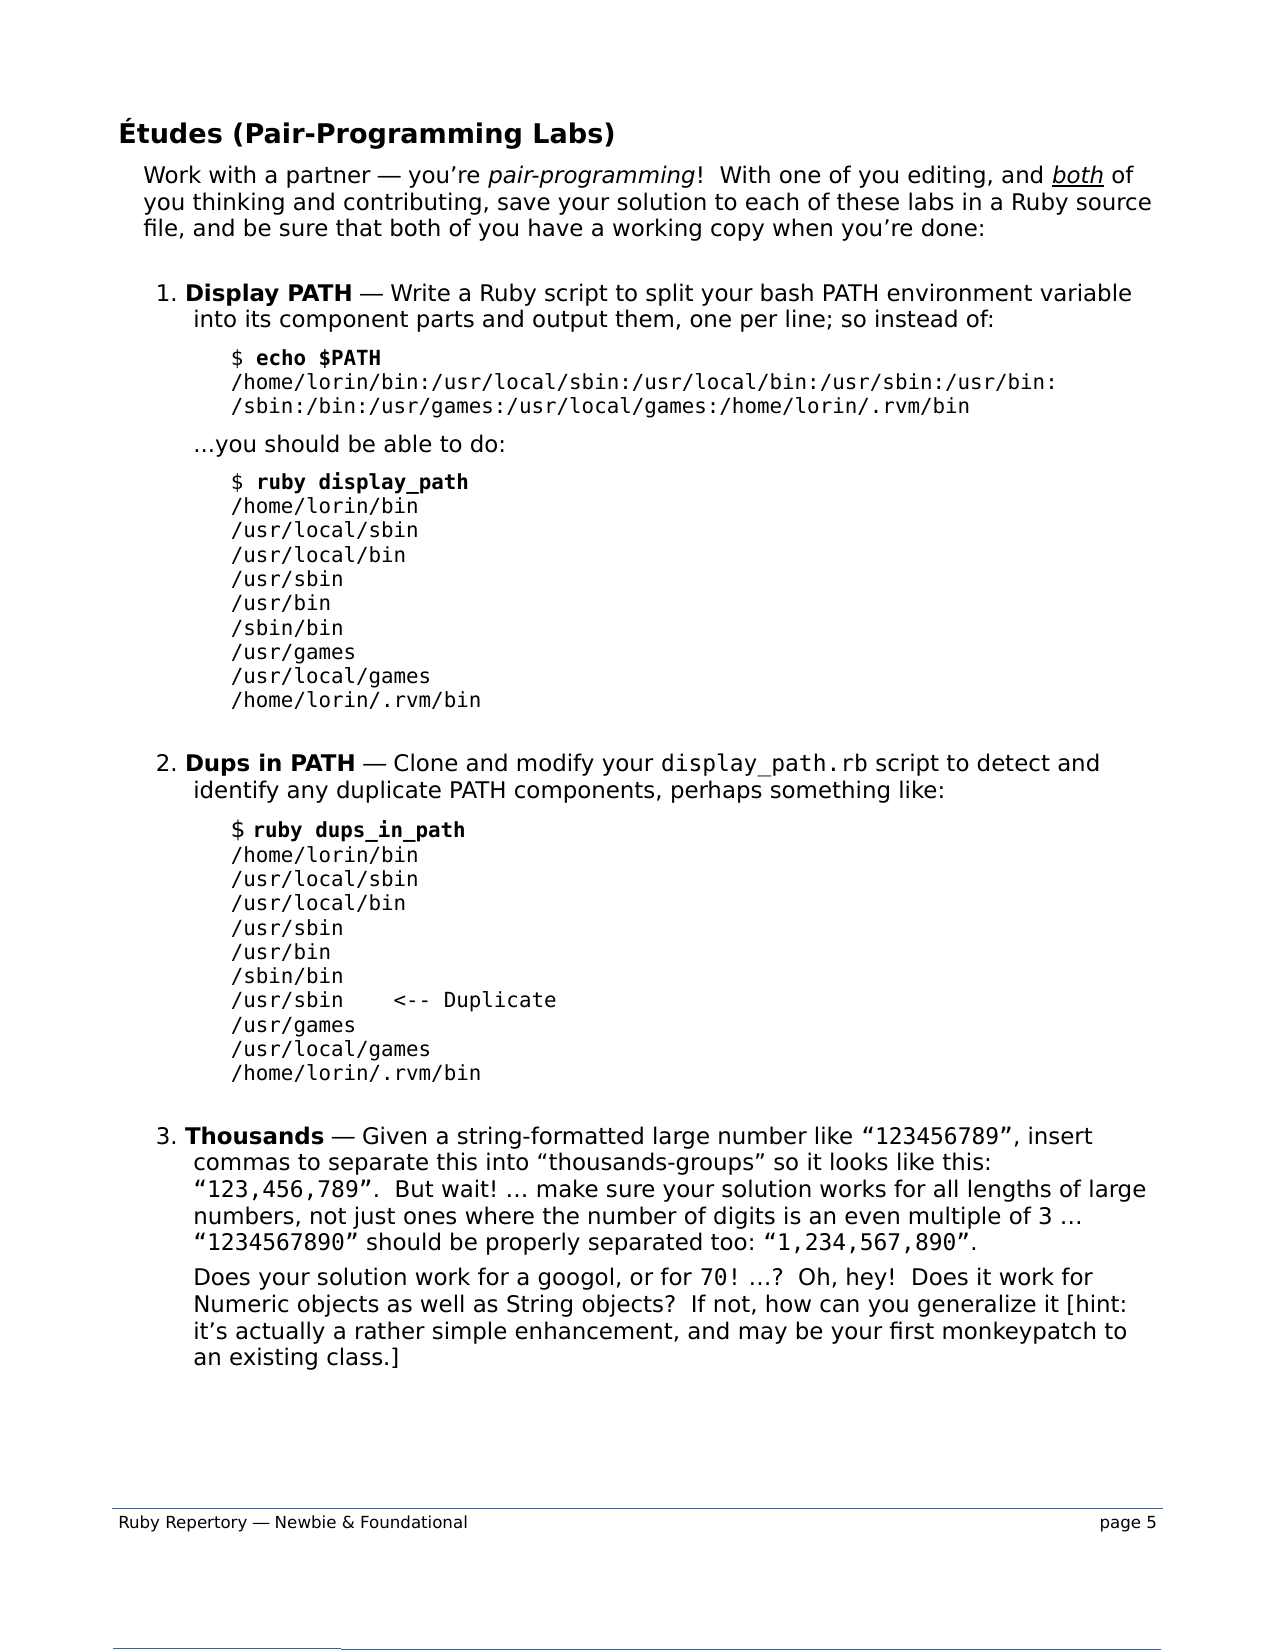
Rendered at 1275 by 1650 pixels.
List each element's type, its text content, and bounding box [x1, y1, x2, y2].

text $ echo $PATH [231, 346, 1157, 370]
text /usr/games [231, 1013, 1157, 1037]
text /home/lorin/bin:/usr/local/sbin:/usr/local/bin:/usr/sbin:/usr/bin: [231, 370, 1157, 394]
text Études (Pair-Programming Labs) [118, 118, 1157, 150]
text /home/lorin/.rvm/bin [231, 1061, 1157, 1085]
list $ ruby dups_in_path [193, 816, 1157, 843]
text /usr/local/games [231, 664, 1157, 688]
text /usr/sbin [231, 916, 1157, 940]
text /usr/bin [231, 940, 1157, 964]
text /sbin/bin [231, 964, 1157, 988]
text /usr/local/games [231, 1037, 1157, 1061]
text /sbin/bin [231, 616, 1157, 640]
text Does your solution work for a googol, or for 70! …? Oh, hey! Does it work for Numeric objects as well as String objects? If not, how can you generalize it [hint: it’s actually a rather simple enhancement, and may be your first monkeypatch to an existing class.] [193, 1264, 1157, 1371]
list Thousands ― Given a string-formatted large number like “123456789”, insert commas to separate this into “thousands-groups” so it looks like this: “123,456,789”. But wait! … make sure your solution works for all lengths of large numbers, not just ones where the number of digits is an even multiple of 3 … “1234567890” should be properly separated too: “1,234,567,890”. [156, 1123, 1157, 1256]
text /sbin:/bin:/usr/games:/usr/local/games:/home/lorin/.rvm/bin [231, 394, 1157, 418]
text /home/lorin/bin [231, 494, 1157, 518]
text /usr/local/sbin [231, 867, 1157, 891]
text /home/lorin/.rvm/bin [231, 688, 1157, 713]
text $ ruby display_path [231, 470, 1157, 494]
text /home/lorin/bin [231, 843, 1157, 867]
list Display PATH ― Write a Ruby script to split your bash PATH environment variable into its component parts and output them, one per line; so instead of: [156, 280, 1157, 333]
text /usr/sbin <-- Duplicate [231, 988, 1157, 1013]
text /usr/local/bin [231, 543, 1157, 567]
text /usr/bin [231, 591, 1157, 616]
text ...you should be able to do: [193, 431, 1157, 457]
text Work with a partner ― you’re pair-programming! With one of you editing, and both of you thinking and contributing, save your solution to each of these labs in a Ruby source file, and be sure that both of you have a working copy when you’re done: [143, 162, 1157, 242]
text /usr/games [231, 640, 1157, 664]
text /usr/local/bin [231, 891, 1157, 916]
text /usr/sbin [231, 567, 1157, 591]
text /usr/local/sbin [231, 518, 1157, 543]
list Dups in PATH ― Clone and modify your display_path.rb script to detect and identify any duplicate PATH components, perhaps something like: [156, 750, 1157, 803]
